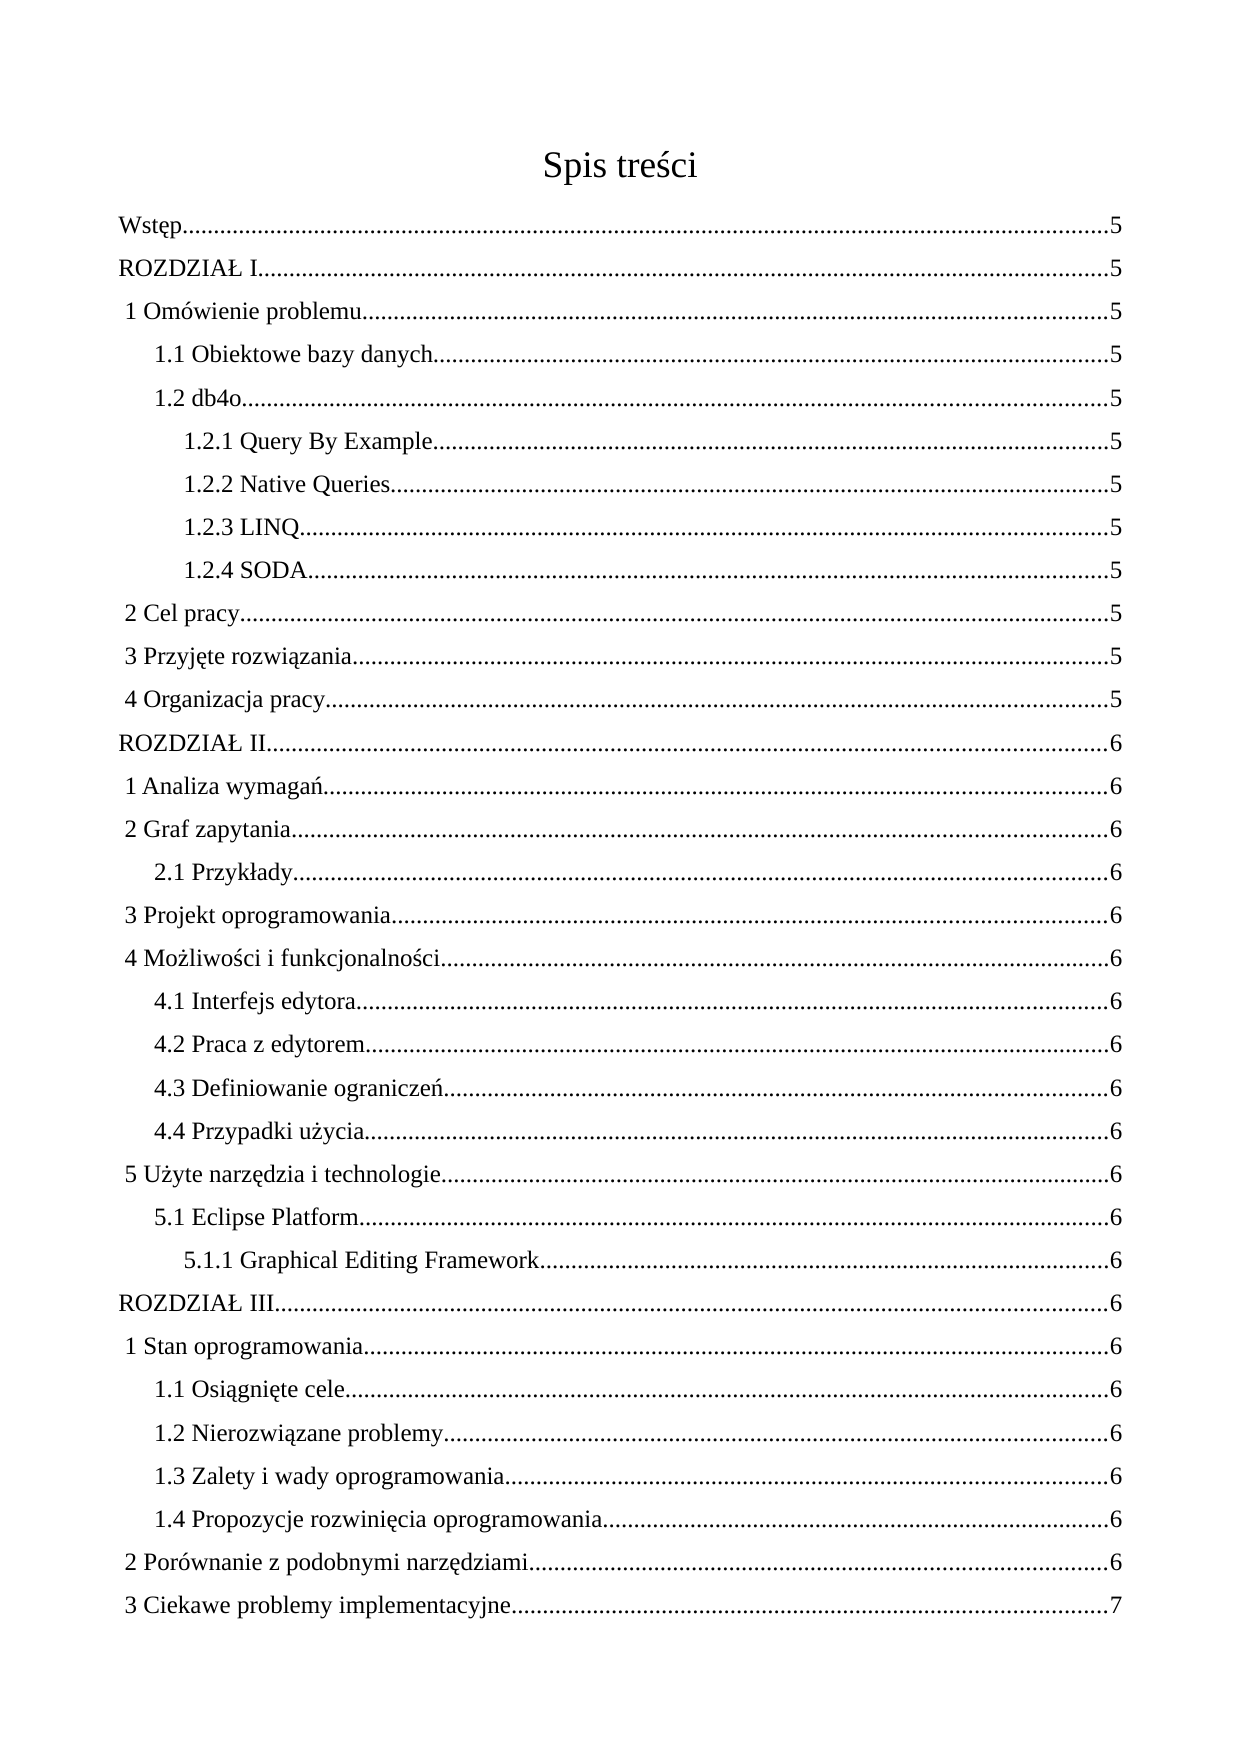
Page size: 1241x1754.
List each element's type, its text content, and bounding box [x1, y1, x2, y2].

text 3 Przyjęte rozwiązania 5 [118, 641, 1122, 670]
text 2.1 Przykłady 6 [148, 857, 1122, 886]
text 2 Graf zapytania 6 [118, 814, 1122, 843]
text 1.2.1 Query By Example 5 [177, 426, 1122, 454]
text Wstęp 5 [118, 210, 1122, 239]
text 4.4 Przypadki użycia 6 [148, 1116, 1122, 1144]
text 2 Porównanie z podobnymi narzędziami 6 [118, 1547, 1122, 1576]
text 4 Możliwości i funkcjonalności 6 [118, 943, 1122, 972]
text 4.3 Definiowanie ograniczeń 6 [148, 1073, 1122, 1101]
text ROZDZIAŁ III 6 [118, 1288, 1122, 1317]
text 3 Ciekawe problemy implementacyjne 7 [118, 1590, 1122, 1619]
text 1.2.2 Native Queries 5 [177, 469, 1122, 498]
text 5 Użyte narzędzia i technologie 6 [118, 1159, 1122, 1188]
text 3 Projekt oprogramowania 6 [118, 900, 1122, 929]
subtitle Spis treści [118, 143, 1122, 186]
text 5.1 Eclipse Platform 6 [148, 1202, 1122, 1231]
text 2 Cel pracy 5 [118, 598, 1122, 627]
text 1.3 Zalety i wady oprogramowania 6 [148, 1461, 1122, 1489]
text 5.1.1 Graphical Editing Framework 6 [177, 1245, 1122, 1274]
text 1.2 db4o 5 [148, 383, 1122, 411]
text 1.2.4 SODA 5 [177, 555, 1122, 584]
text 1.2 Nierozwiązane problemy 6 [148, 1418, 1122, 1446]
text 1.4 Propozycje rozwinięcia oprogramowania 6 [148, 1504, 1122, 1533]
text ROZDZIAŁ I 5 [118, 253, 1122, 282]
text 4.1 Interfejs edytora 6 [148, 986, 1122, 1015]
text 4.2 Praca z edytorem 6 [148, 1029, 1122, 1058]
text 1 Stan oprogramowania 6 [118, 1331, 1122, 1360]
text ROZDZIAŁ II 6 [118, 728, 1122, 756]
text 1 Omówienie problemu 5 [118, 296, 1122, 325]
text 4 Organizacja pracy 5 [118, 684, 1122, 713]
text 1.1 Obiektowe bazy danych 5 [148, 339, 1122, 368]
text 1.2.3 LINQ 5 [177, 512, 1122, 541]
text 1 Analiza wymagań 6 [118, 771, 1122, 799]
text 1.1 Osiągnięte cele 6 [148, 1374, 1122, 1403]
